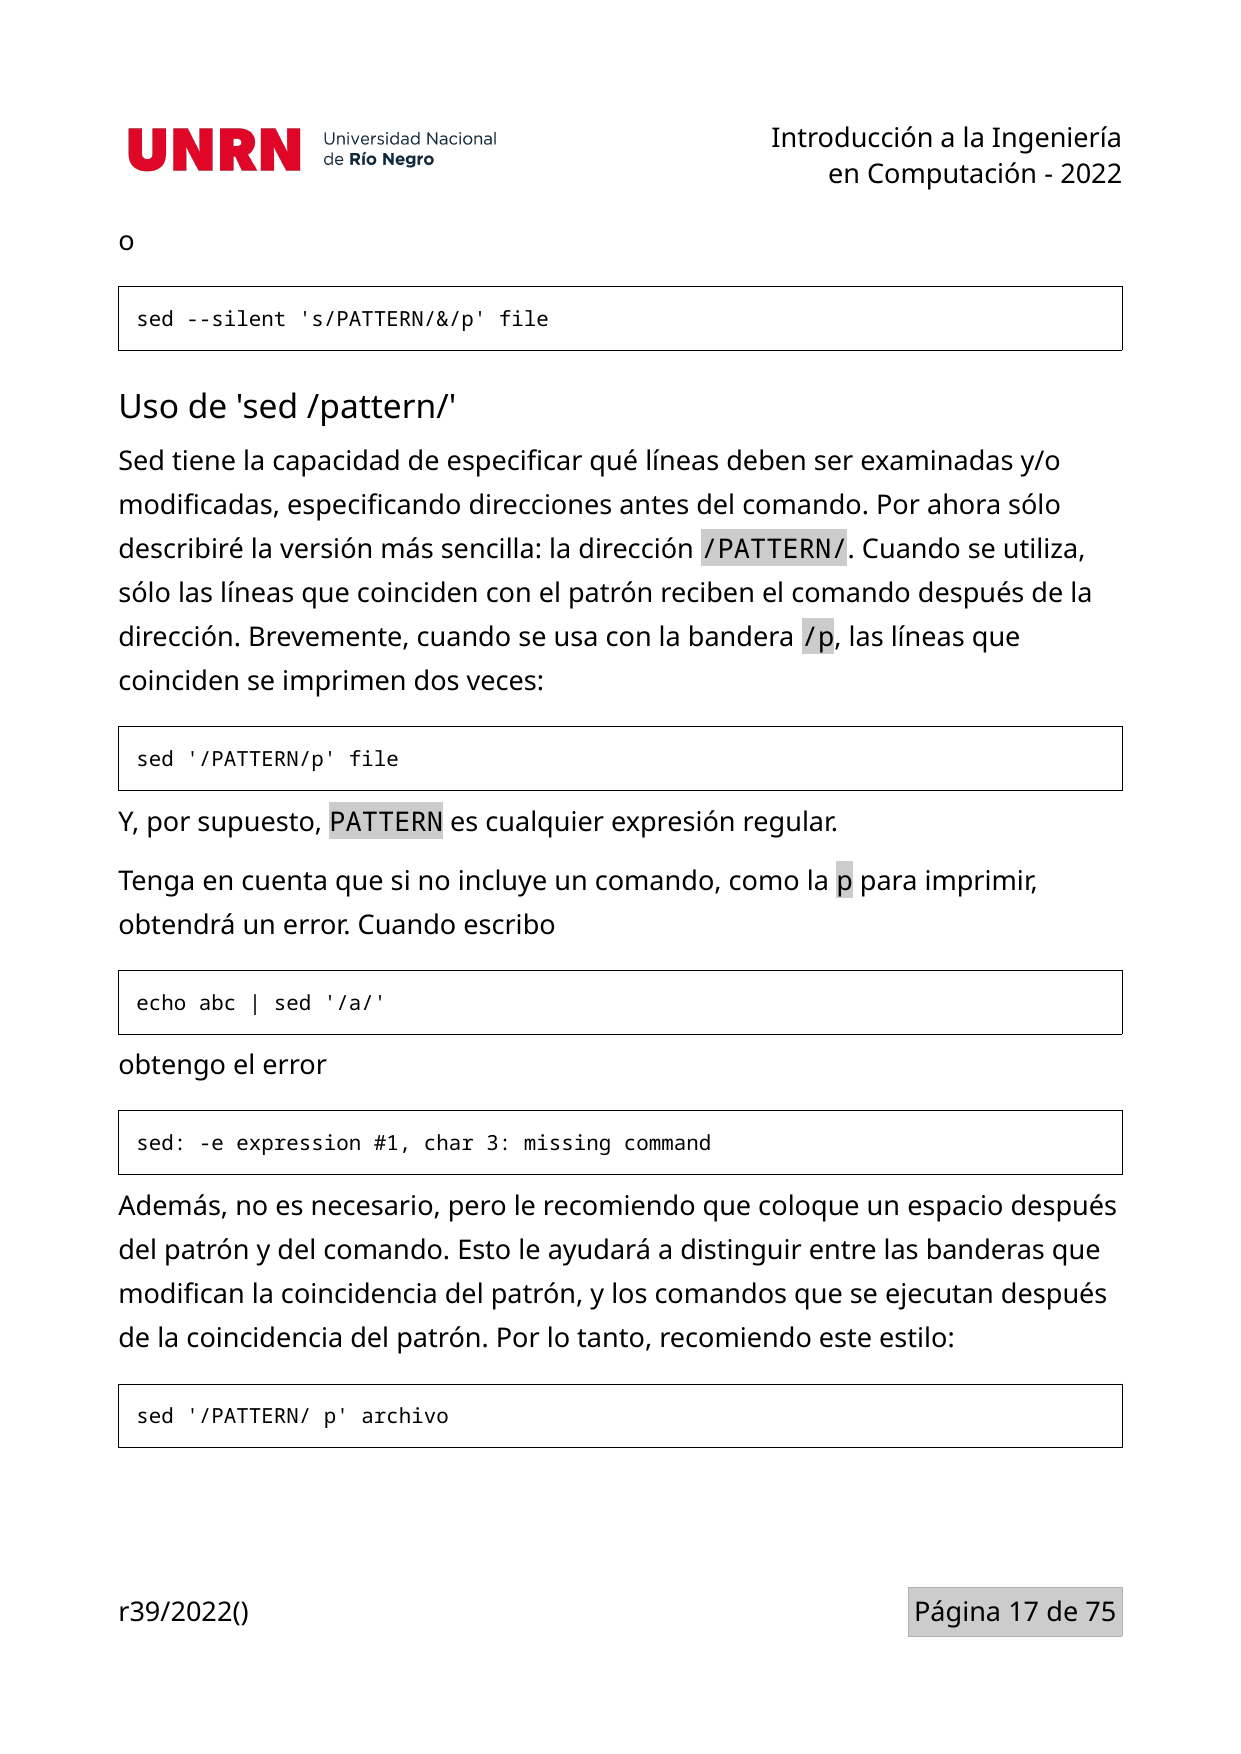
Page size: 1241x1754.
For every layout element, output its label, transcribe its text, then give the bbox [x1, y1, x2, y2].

text sed --silent 's/PATTERN/&/p' file [119, 287, 1122, 350]
picture [118, 118, 505, 180]
text echo abc | sed '/a/' [119, 971, 1122, 1034]
text Tenga en cuenta que si no incluye un comando, como la p para imprimir, obtendrá un error. Cuando escribo [118, 861, 1122, 942]
text Además, no es necesario, pero le recomiendo que coloque un espacio después del patrón y del comando. Esto le ayudará a distinguir entre las banderas que modifican la coincidencia del patrón, y los comandos que se ejecutan después de la coincidencia del patrón. Por lo tanto, recomiendo este estilo: [118, 1186, 1122, 1356]
text o [118, 221, 1122, 258]
text sed '/PATTERN/p' file [119, 727, 1122, 790]
text obtengo el error [118, 1046, 1122, 1083]
text Y, por supuesto, PATTERN es cualquier expresión regular. [118, 802, 329, 839]
text sed '/PATTERN/ p' archivo [119, 1385, 1122, 1447]
subtitle Uso de 'sed /pattern/' [118, 383, 1122, 428]
text Y, por supuesto, PATTERN es cualquier expresión regular. [443, 802, 1122, 839]
text sed: -e expression #1, char 3: missing command [119, 1111, 1122, 1174]
text Sed tiene la capacidad de especificar qué líneas deben ser examinadas y/o modificadas, especificando direcciones antes del comando. Por ahora sólo describiré la versión más sencilla: la dirección /PATTERN/. Cuando se utiliza, sólo las líneas que coinciden con el patrón reciben el comando después de la dirección. Brevemente, cuando se usa con la bandera /p, las líneas que coinciden se imprimen dos veces: [118, 441, 1122, 699]
